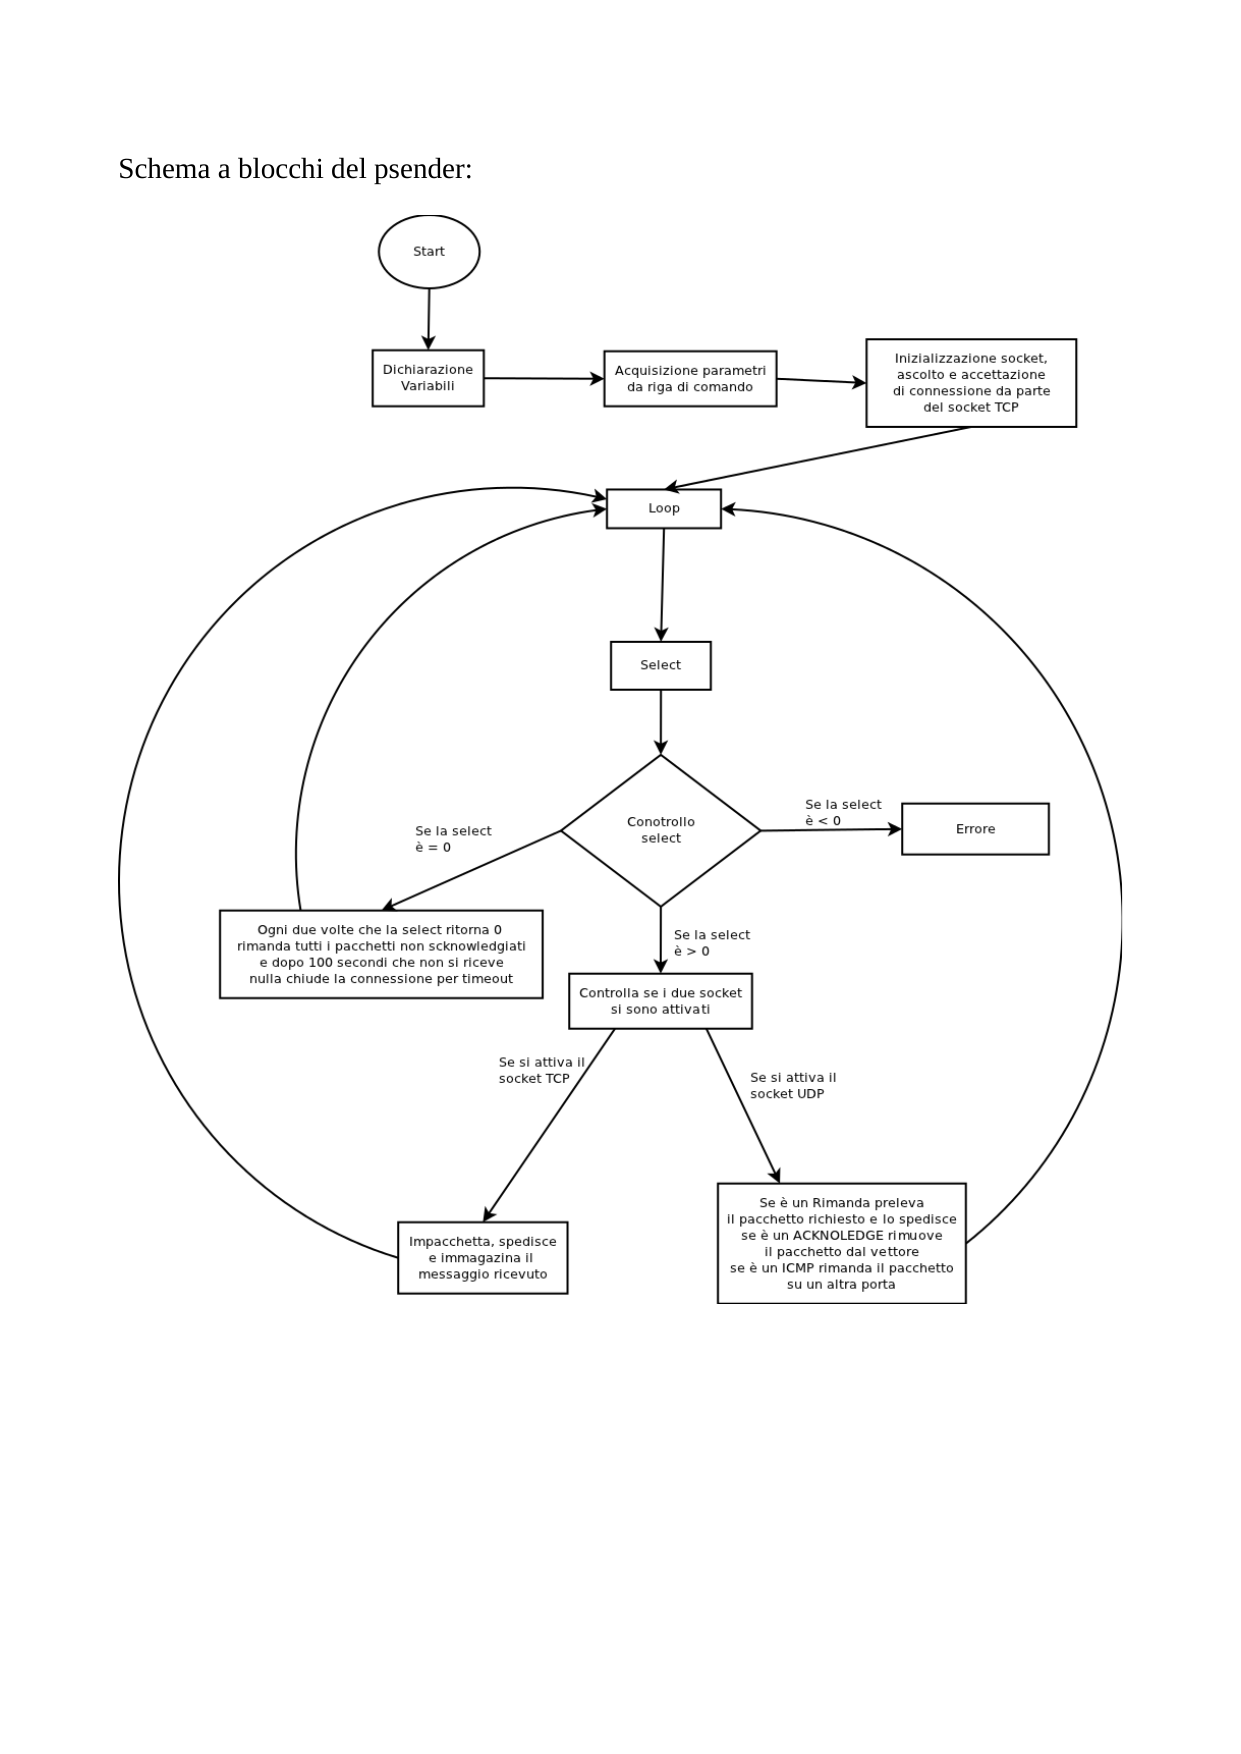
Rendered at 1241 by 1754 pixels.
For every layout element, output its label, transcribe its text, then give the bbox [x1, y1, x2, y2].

picture [118, 215, 1123, 1304]
text Schema a blocchi del psender: [118, 152, 1122, 185]
